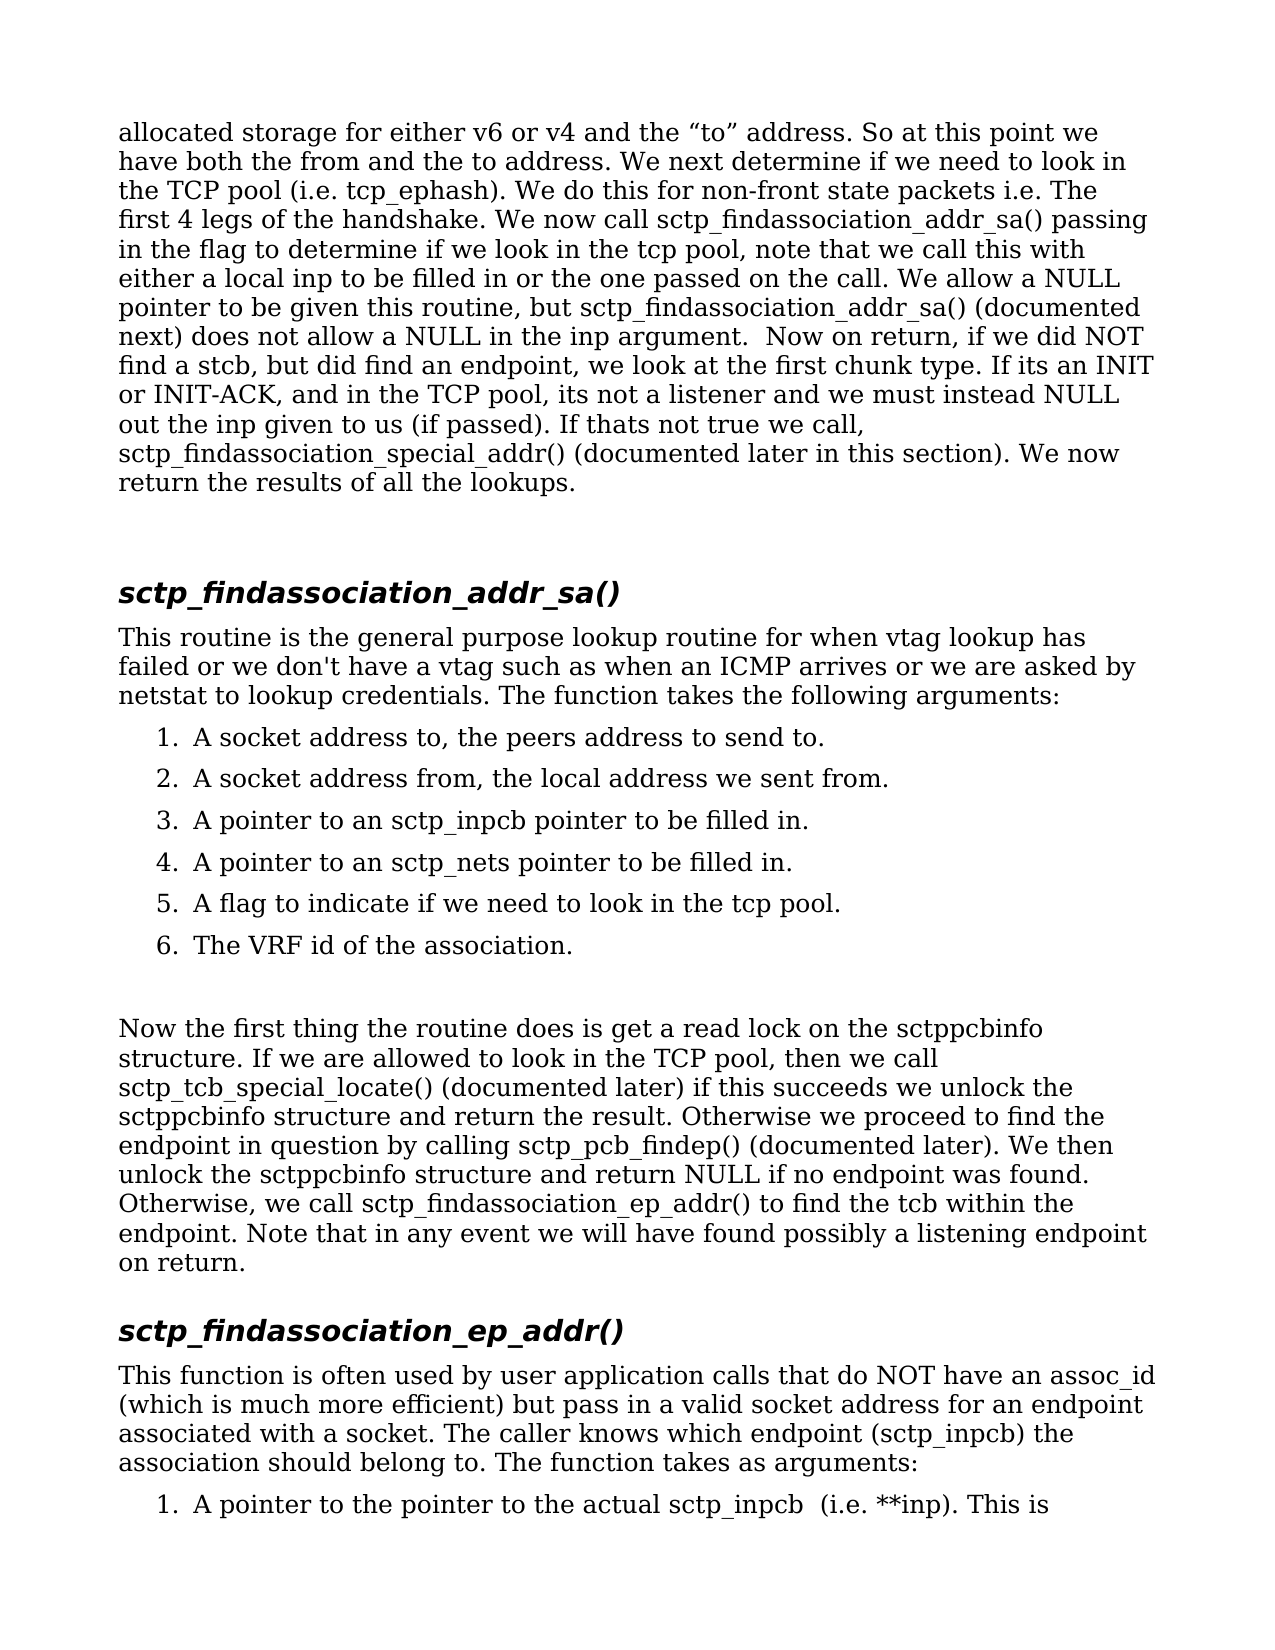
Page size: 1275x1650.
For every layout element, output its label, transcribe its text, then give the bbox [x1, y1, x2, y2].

list A flag to indicate if we need to look in the tcp pool. [156, 889, 1157, 919]
subtitle sctp_findassociation_ep_addr() [118, 1314, 1157, 1348]
text This routine is the general purpose lookup routine for when vtag lookup has failed or we don't have a vtag such as when an ICMP arrives or we are asked by netstat to lookup credentials. The function takes the following arguments: [118, 623, 1157, 710]
list A pointer to an sctp_inpcb pointer to be filled in. [156, 806, 1157, 835]
text This function is often used by user application calls that do NOT have an assoc_id (which is much more efficient) but pass in a valid socket address for an endpoint associated with a socket. The caller knows which endpoint (sctp_inpcb) the association should belong to. The function takes as arguments: [118, 1361, 1157, 1478]
subtitle sctp_findassociation_addr_sa() [118, 576, 1157, 610]
list A socket address to, the peers address to send to. [156, 723, 1157, 752]
text allocated storage for either v6 or v4 and the “to” address. So at this point we have both the from and the to address. We next determine if we need to look in the TCP pool (i.e. tcp_ephash). We do this for non-front state packets i.e. The first 4 legs of the handshake. We now call sctp_findassociation_addr_sa() passing in the flag to determine if we look in the tcp pool, note that we call this with either a local inp to be filled in or the one passed on the call. We allow a NULL pointer to be given this routine, but sctp_findassociation_addr_sa() (documented next) does not allow a NULL in the inp argument. Now on return, if we did NOT find a stcb, but did find an endpoint, we look at the first chunk type. If its an INIT or INIT-ACK, and in the TCP pool, its not a listener and we must instead NULL out the inp given to us (if passed). If thats not true we call, sctp_findassociation_special_addr() (documented later in this section). We now return the results of all the lookups. [118, 118, 1157, 497]
list A pointer to an sctp_nets pointer to be filled in. [156, 848, 1157, 877]
list A socket address from, the local address we sent from. [156, 764, 1157, 794]
list A pointer to the pointer to the actual sctp_inpcb (i.e. **inp). This is [156, 1490, 1157, 1519]
list The VRF id of the association. [156, 931, 1157, 960]
text Now the first thing the routine does is get a read lock on the sctppcbinfo structure. If we are allowed to look in the TCP pool, then we call sctp_tcb_special_locate() (documented later) if this succeeds we unlock the sctppcbinfo structure and return the result. Otherwise we proceed to find the endpoint in question by calling sctp_pcb_findep() (documented later). We then unlock the sctppcbinfo structure and return NULL if no endpoint was found. Otherwise, we call sctp_findassociation_ep_addr() to find the tcb within the endpoint. Note that in any event we will have found possibly a listening endpoint on return. [118, 1014, 1157, 1277]
